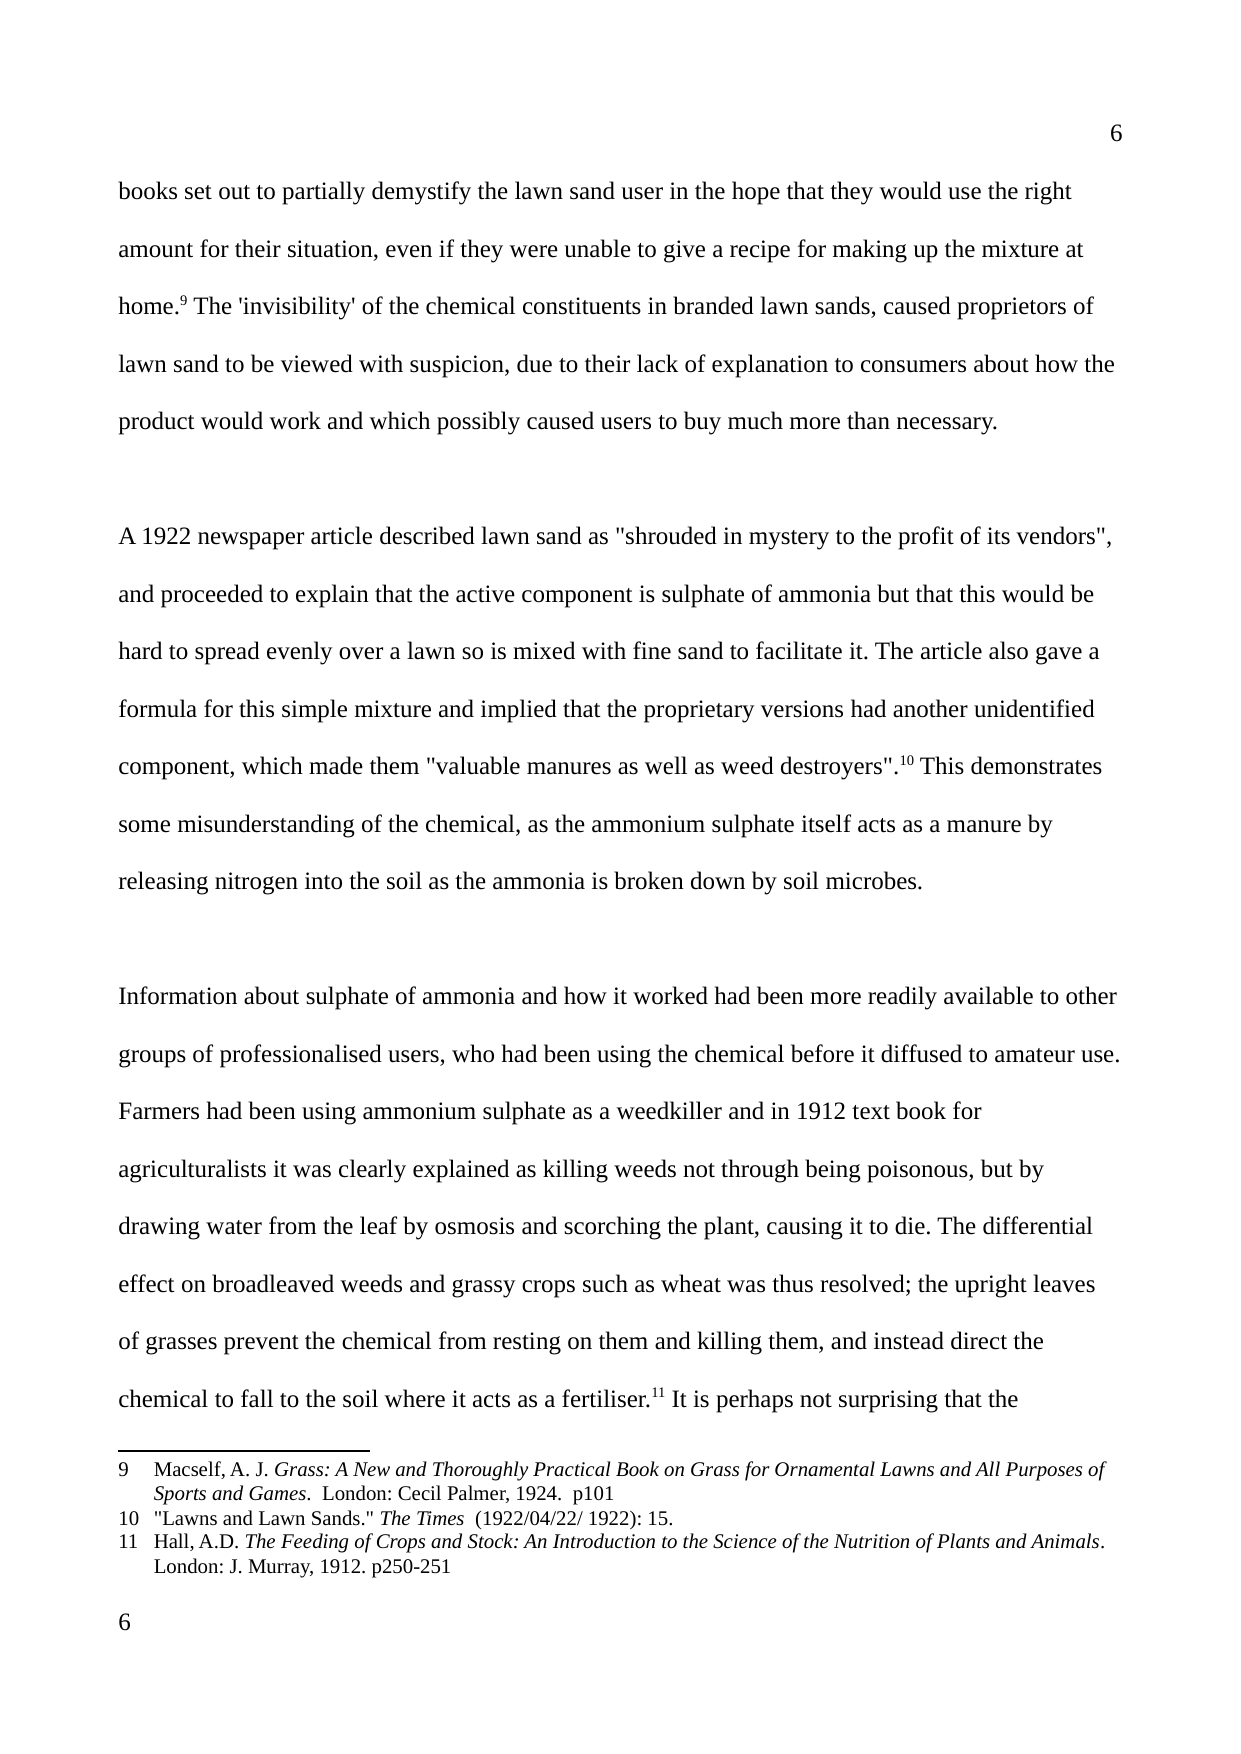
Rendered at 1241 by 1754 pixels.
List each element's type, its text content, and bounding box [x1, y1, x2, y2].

text Information about sulphate of ammonia and how it worked had been more readily available to other groups of professionalised users, who had been using the chemical before it diffused to amateur use. Farmers had been using ammonium sulphate as a weedkiller and in 1912 text book for agriculturalists it was clearly explained as killing weeds not through being poisonous, but by drawing water from the leaf by osmosis and scorching the plant, causing it to die. The differential effect on broadleaved weeds and grassy crops such as wheat was thus resolved; the upright leaves of grasses prevent the chemical from resting on them and killing them, and instead direct the chemical to fall to the soil where it acts as a fertiliser. It is perhaps not surprising that the [118, 981, 1122, 1413]
text Hall, A.D. The Feeding of Crops and Stock: An Introduction to the Science of the Nutrition of Plants and Animals. London: J. Murray, 1912. p250-251 [118, 1529, 1122, 1578]
text "Lawns and Lawn Sands." The Times (1922/04/22/ 1922): 15. [118, 1505, 1122, 1529]
text Macself, A. J. Grass: A New and Thoroughly Practical Book on Grass for Ornamental Lawns and All Purposes of Sports and Games. London: Cecil Palmer, 1924. p101 [118, 1457, 1122, 1505]
text A 1922 newspaper article described lawn sand as "shrouded in mystery to the profit of its vendors", and proceeded to explain that the active component is sulphate of ammonia but that this would be hard to spread evenly over a lawn so is mixed with fine sand to facilitate it. The article also gave a formula for this simple mixture and implied that the proprietary versions had another unidentified component, which made them "valuable manures as well as weed destroyers". This demonstrates some misunderstanding of the chemical, as the ammonium sulphate itself acts as a manure by releasing nitrogen into the soil as the ammonia is broken down by soil microbes. [118, 521, 1122, 895]
text books set out to partially demystify the lawn sand user in the hope that they would use the right amount for their situation, even if they were unable to give a recipe for making up the mixture at home. The 'invisibility' of the chemical constituents in branded lawn sands, caused proprietors of lawn sand to be viewed with suspicion, due to their lack of explanation to consumers about how the product would work and which possibly caused users to buy much more than necessary. [118, 176, 1122, 435]
